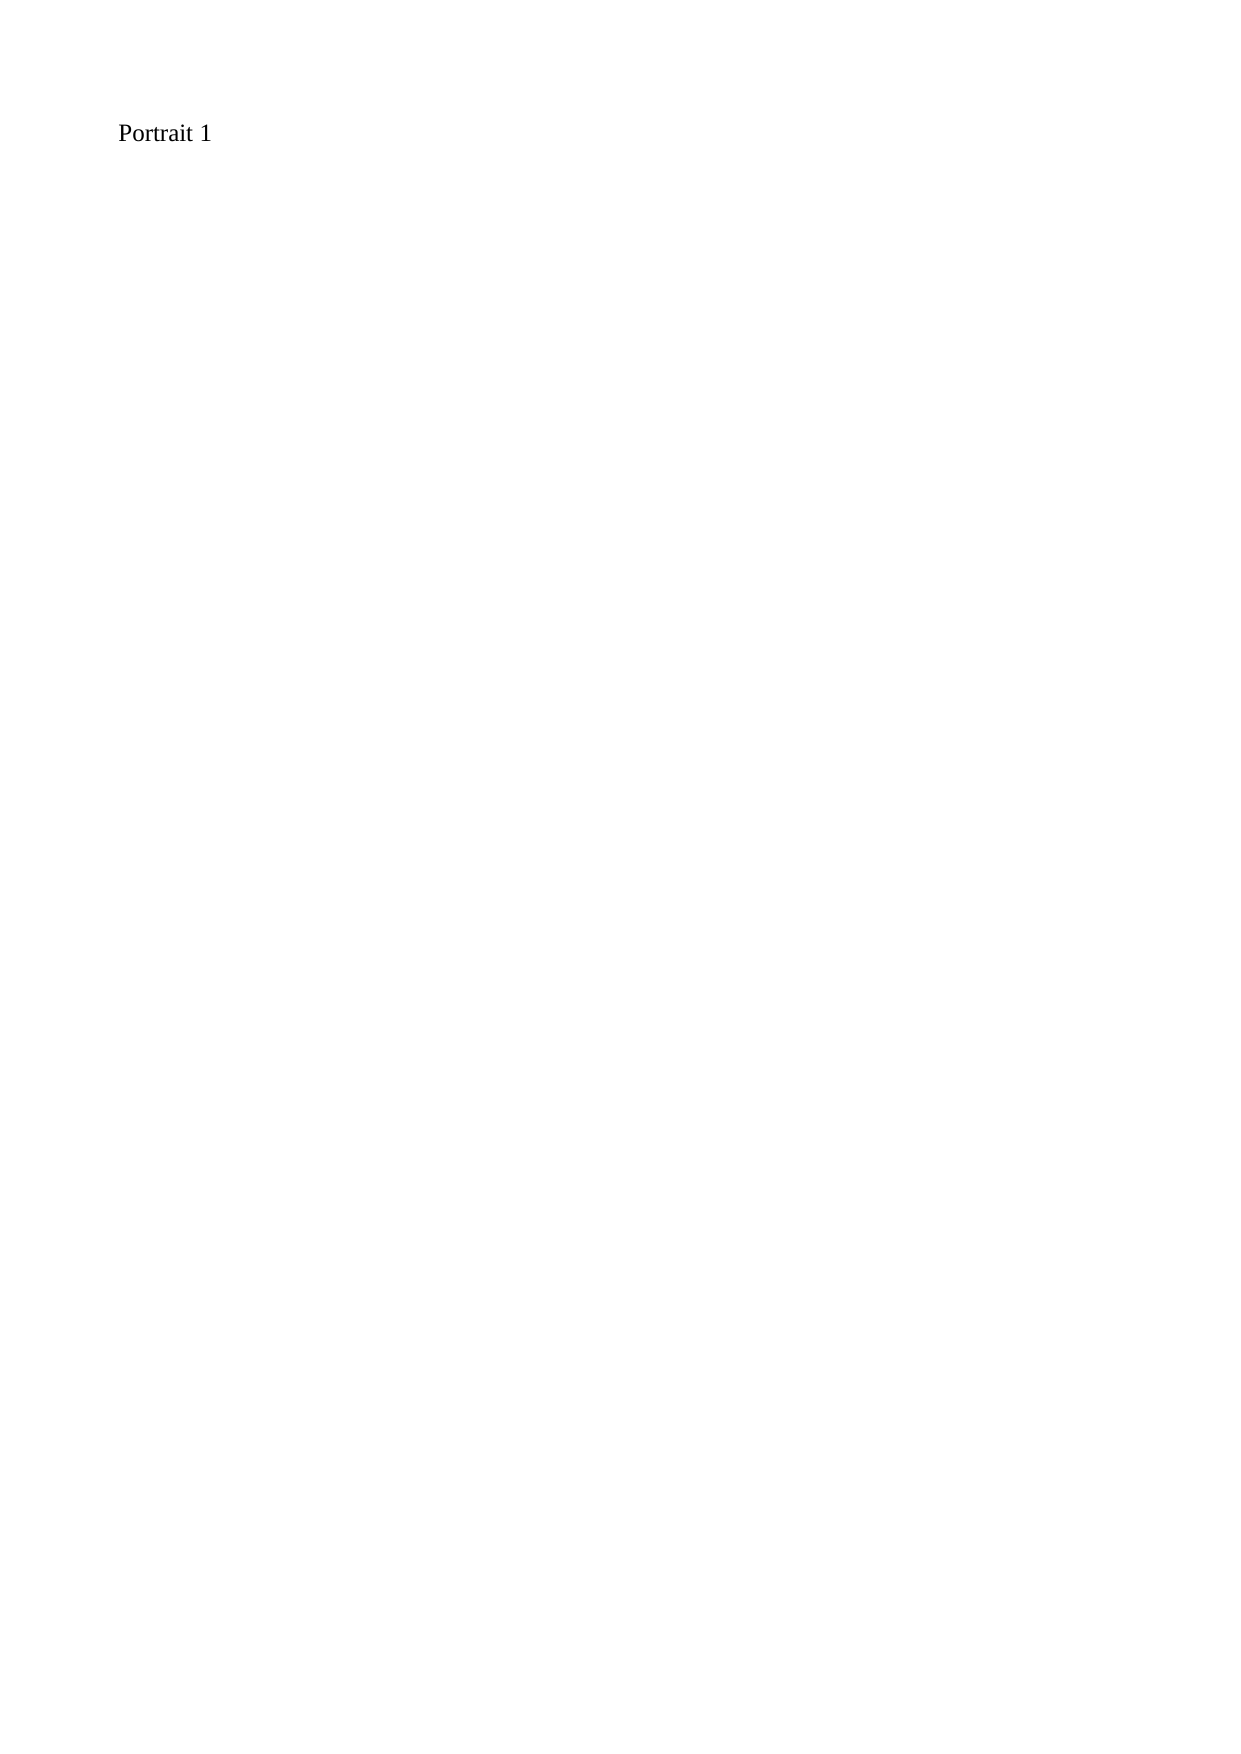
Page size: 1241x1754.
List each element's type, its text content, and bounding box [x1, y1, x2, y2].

text Portrait 1 [118, 118, 1122, 147]
